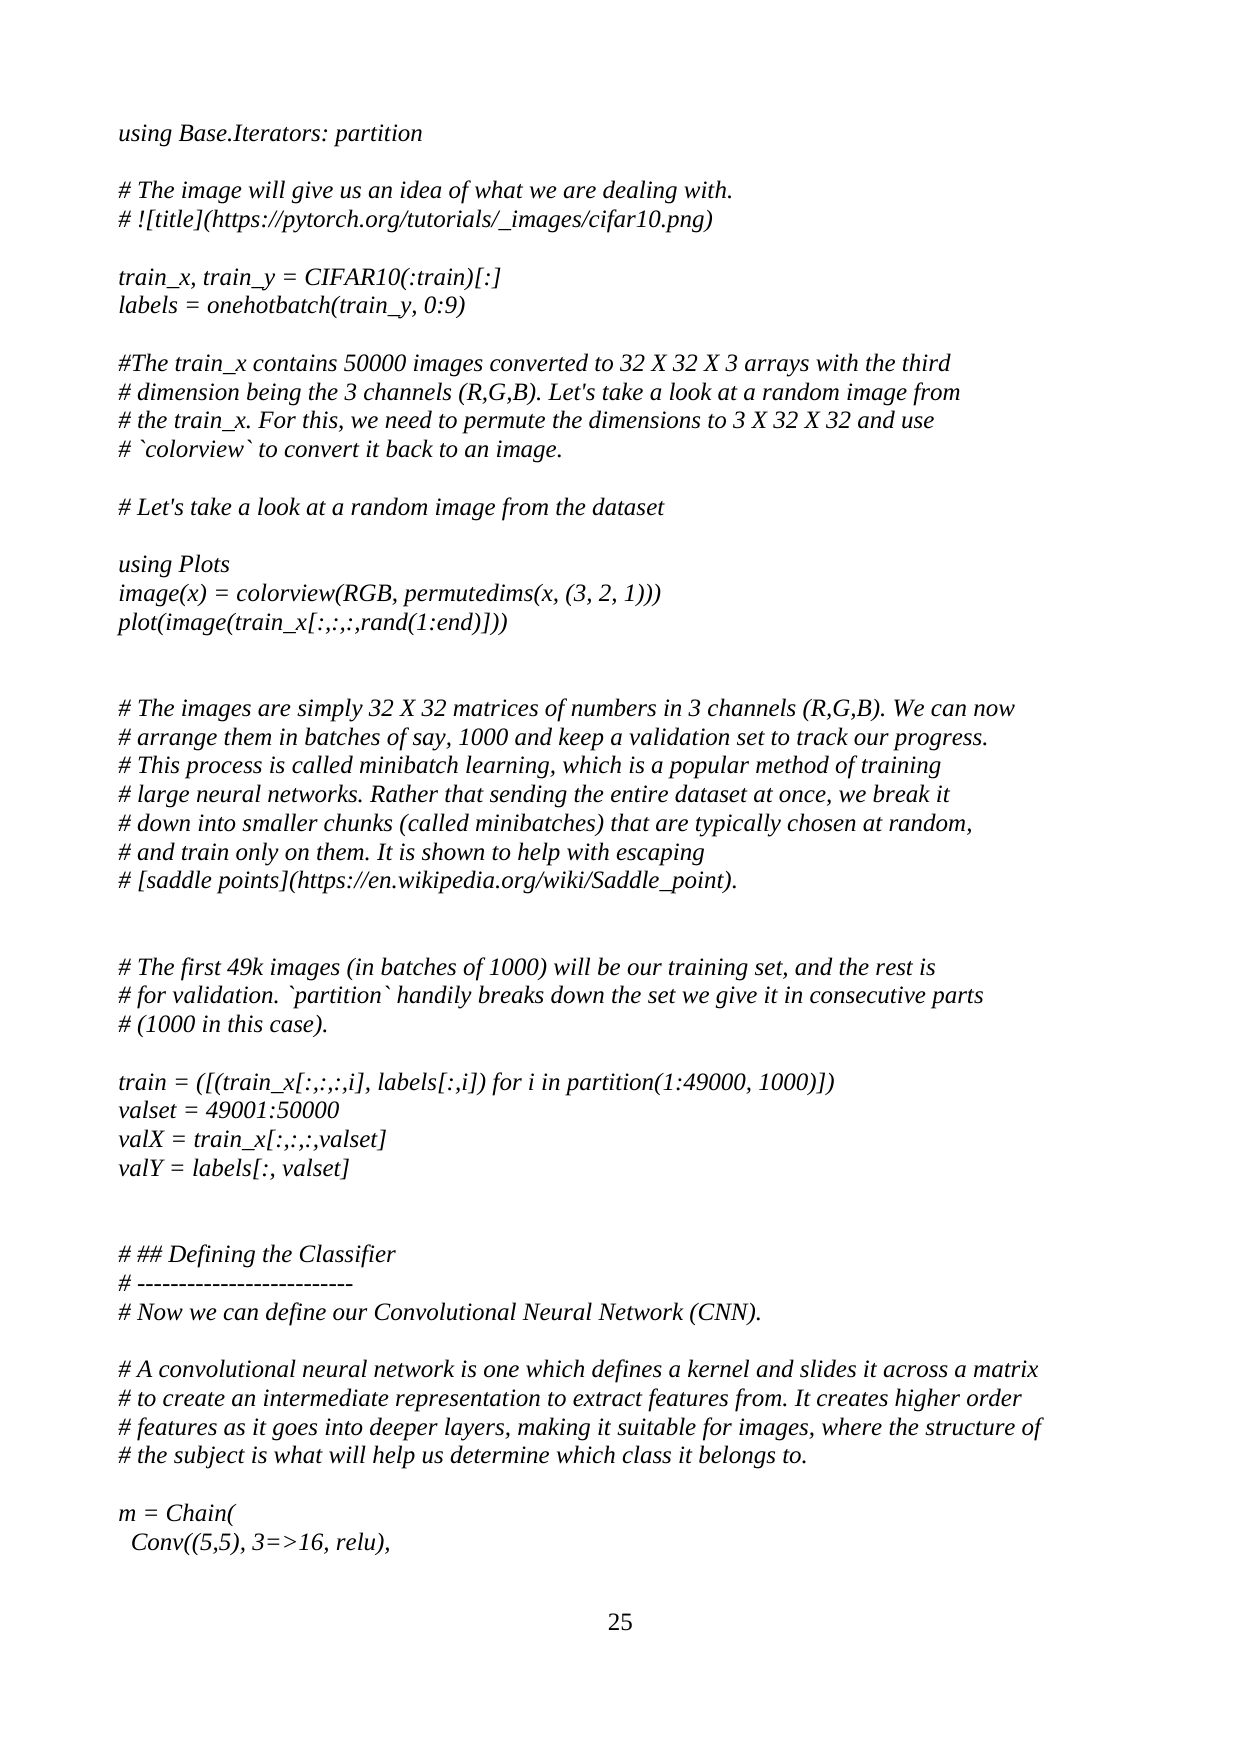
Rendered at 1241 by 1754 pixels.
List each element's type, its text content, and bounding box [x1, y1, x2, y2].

text m = Chain( [118, 1498, 1122, 1527]
text # the train_x. For this, we need to permute the dimensions to 3 X 32 X 32 and use [118, 406, 1122, 434]
text # and train only on them. It is shown to help with escaping [118, 837, 1122, 866]
text image(x) = colorview(RGB, permutedims(x, (3, 2, 1))) [118, 578, 1122, 607]
text # The image will give us an idea of what we are dealing with. [118, 176, 1122, 204]
text # for validation. `partition` handily breaks down the set we give it in consecutive parts [118, 981, 1122, 1009]
text using Plots [118, 549, 1122, 578]
text # features as it goes into deeper layers, making it suitable for images, where the structure of [118, 1412, 1122, 1441]
text # Let's take a look at a random image from the dataset [118, 492, 1122, 521]
text # ## Defining the Classifier [118, 1239, 1122, 1268]
text valX = train_x[:,:,:,valset] [118, 1124, 1122, 1153]
text valY = labels[:, valset] [118, 1153, 1122, 1182]
text # Now we can define our Convolutional Neural Network (CNN). [118, 1297, 1122, 1326]
text # large neural networks. Rather that sending the entire dataset at once, we break it [118, 779, 1122, 808]
text # to create an intermediate representation to extract features from. It creates higher order [118, 1383, 1122, 1412]
text # The first 49k images (in batches of 1000) will be our training set, and the rest is [118, 952, 1122, 981]
text # This process is called minibatch learning, which is a popular method of training [118, 751, 1122, 779]
text # ![title](https://pytorch.org/tutorials/_images/cifar10.png) [118, 204, 1122, 233]
text labels = onehotbatch(train_y, 0:9) [118, 291, 1122, 319]
text # arrange them in batches of say, 1000 and keep a validation set to track our progress. [118, 722, 1122, 751]
text train_x, train_y = CIFAR10(:train)[:] [118, 262, 1122, 291]
text # (1000 in this case). [118, 1009, 1122, 1038]
text # `colorview` to convert it back to an image. [118, 434, 1122, 463]
text train = ([(train_x[:,:,:,i], labels[:,i]) for i in partition(1:49000, 1000)]) [118, 1067, 1122, 1096]
text # The images are simply 32 X 32 matrices of numbers in 3 channels (R,G,B). We can now [118, 693, 1122, 722]
text valset = 49001:50000 [118, 1096, 1122, 1124]
text # the subject is what will help us determine which class it belongs to. [118, 1441, 1122, 1469]
text # [saddle points](https://en.wikipedia.org/wiki/Saddle_point). [118, 866, 1122, 894]
text # down into smaller chunks (called minibatches) that are typically chosen at random, [118, 808, 1122, 837]
text #The train_x contains 50000 images converted to 32 X 32 X 3 arrays with the third [118, 348, 1122, 377]
text Conv((5,5), 3=>16, relu), [118, 1527, 1122, 1556]
text # A convolutional neural network is one which defines a kernel and slides it across a matrix [118, 1354, 1122, 1383]
text plot(image(train_x[:,:,:,rand(1:end)])) [118, 607, 1122, 636]
text # dimension being the 3 channels (R,G,B). Let's take a look at a random image from [118, 377, 1122, 406]
text # -------------------------- [118, 1268, 1122, 1297]
text using Base.Iterators: partition [118, 118, 1122, 147]
